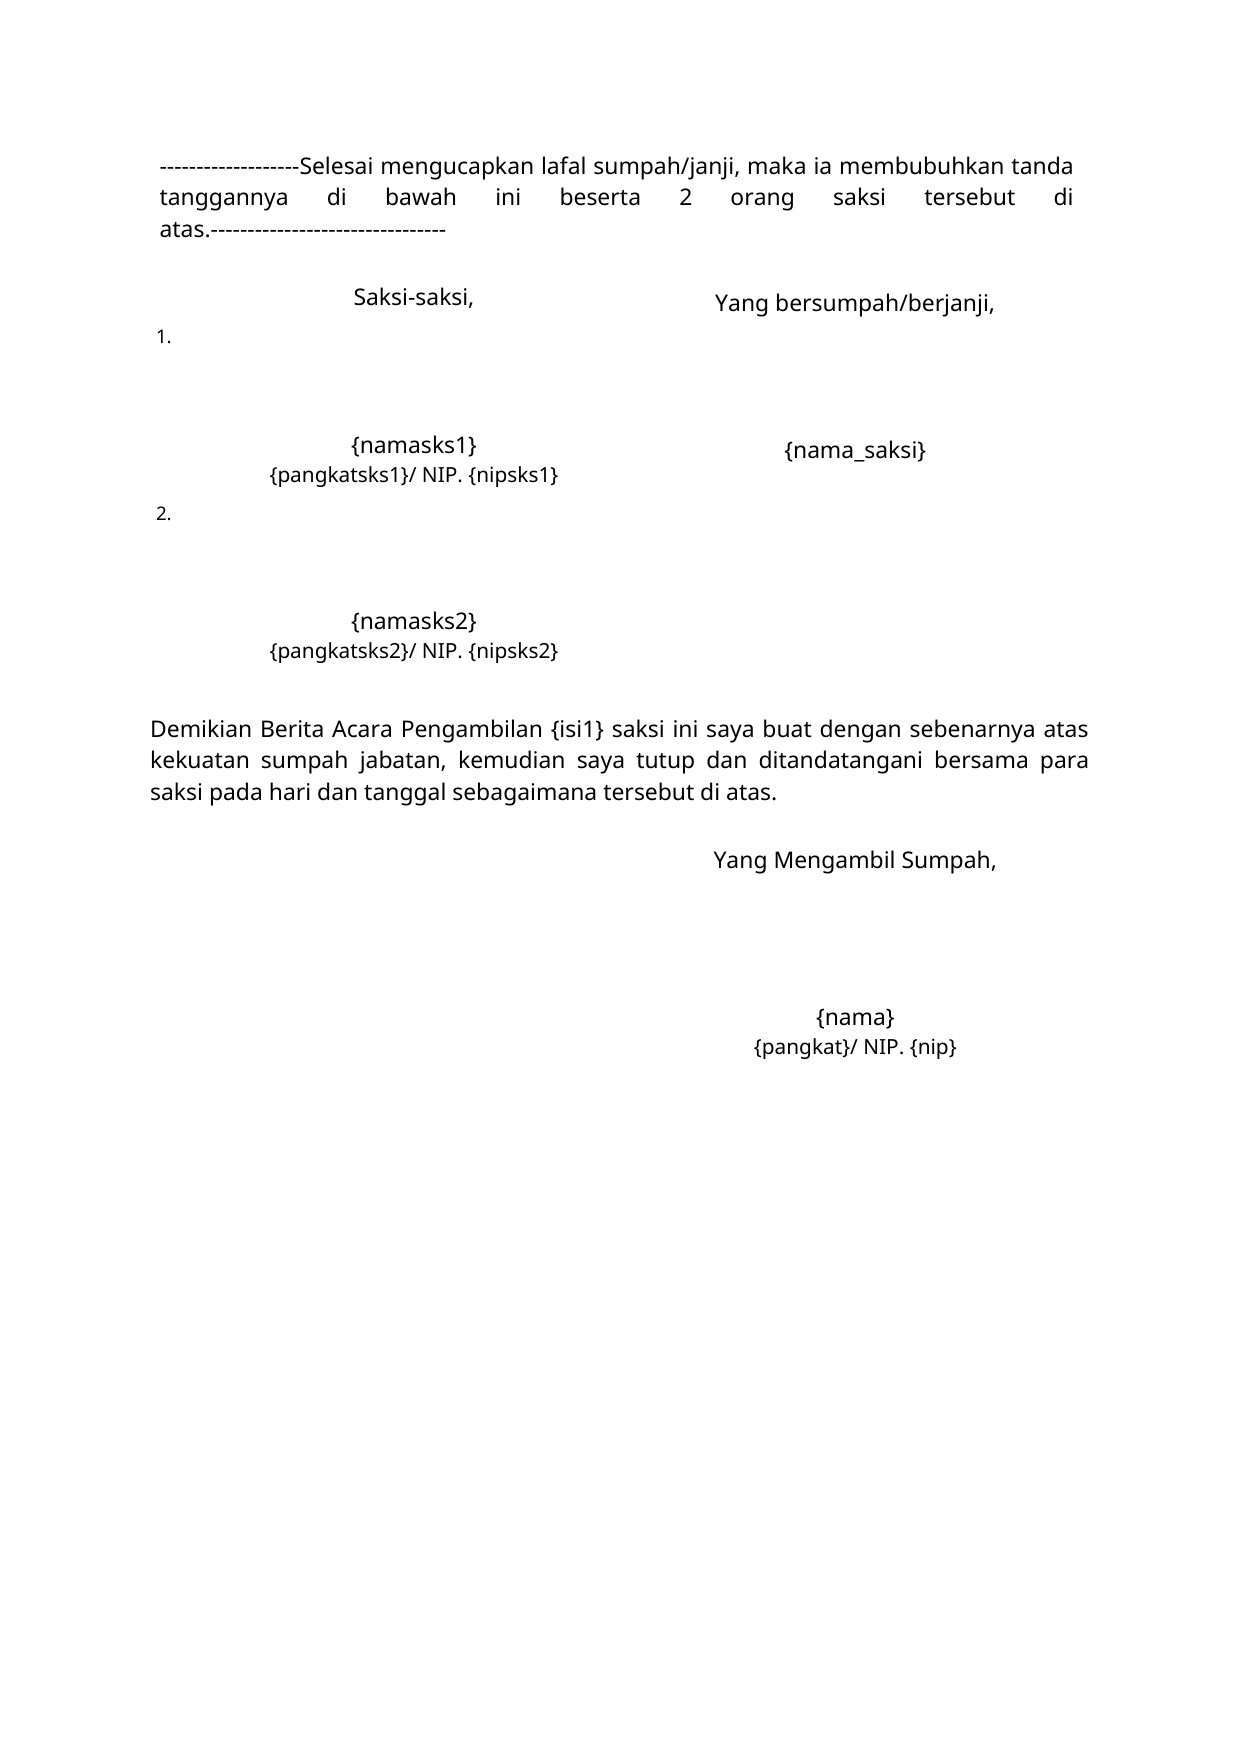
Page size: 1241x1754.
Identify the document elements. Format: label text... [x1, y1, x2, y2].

table_header Yang Mengambil Sumpah, [620, 838, 1090, 881]
table_cell [150, 599, 207, 670]
table_cell 2. [150, 494, 207, 599]
table_cell [626, 324, 1084, 429]
table_cell [150, 423, 207, 494]
table_cell [620, 670, 1090, 713]
table_cell {namasks1} {pangkatsks1}/ NIP. {nipsks1} [208, 423, 620, 494]
table_cell [148, 244, 1086, 275]
table_cell 1. [150, 318, 207, 423]
table_cell [150, 995, 620, 1067]
table_cell [150, 881, 620, 995]
table_header Saksi-saksi, [208, 275, 620, 318]
text Demikian Berita Acara Pengambilan {isi1} saksi ini saya buat dengan sebenarnya atas kekuatan sumpah jabatan, kemudian saya tutup dan ditandatangani bersama para saksi pada hari dan tanggal sebagaimana tersebut di atas. [150, 713, 1090, 807]
table_cell -------------------Selesai mengucapkan lafal sumpah/janji, maka ia membubuhkan tanda tanggannya di bawah ini beserta 2 orang saksi tersebut di atas.-------------------------------- [148, 150, 1086, 244]
table_header [620, 275, 1090, 670]
table_cell [208, 494, 620, 599]
table_cell {namasks2} {pangkatsks2}/ NIP. {nipsks2} [208, 599, 620, 670]
table_cell [150, 670, 207, 713]
table_cell {nama_saksi} [626, 429, 1084, 471]
table_header [150, 838, 620, 881]
table_cell [620, 881, 1090, 995]
table_header [150, 275, 207, 318]
table_cell [208, 670, 620, 713]
table_cell [208, 318, 620, 423]
table_header Yang bersumpah/berjanji, [626, 281, 1084, 323]
table_cell {nama} {pangkat}/ NIP. {nip} [620, 995, 1090, 1067]
